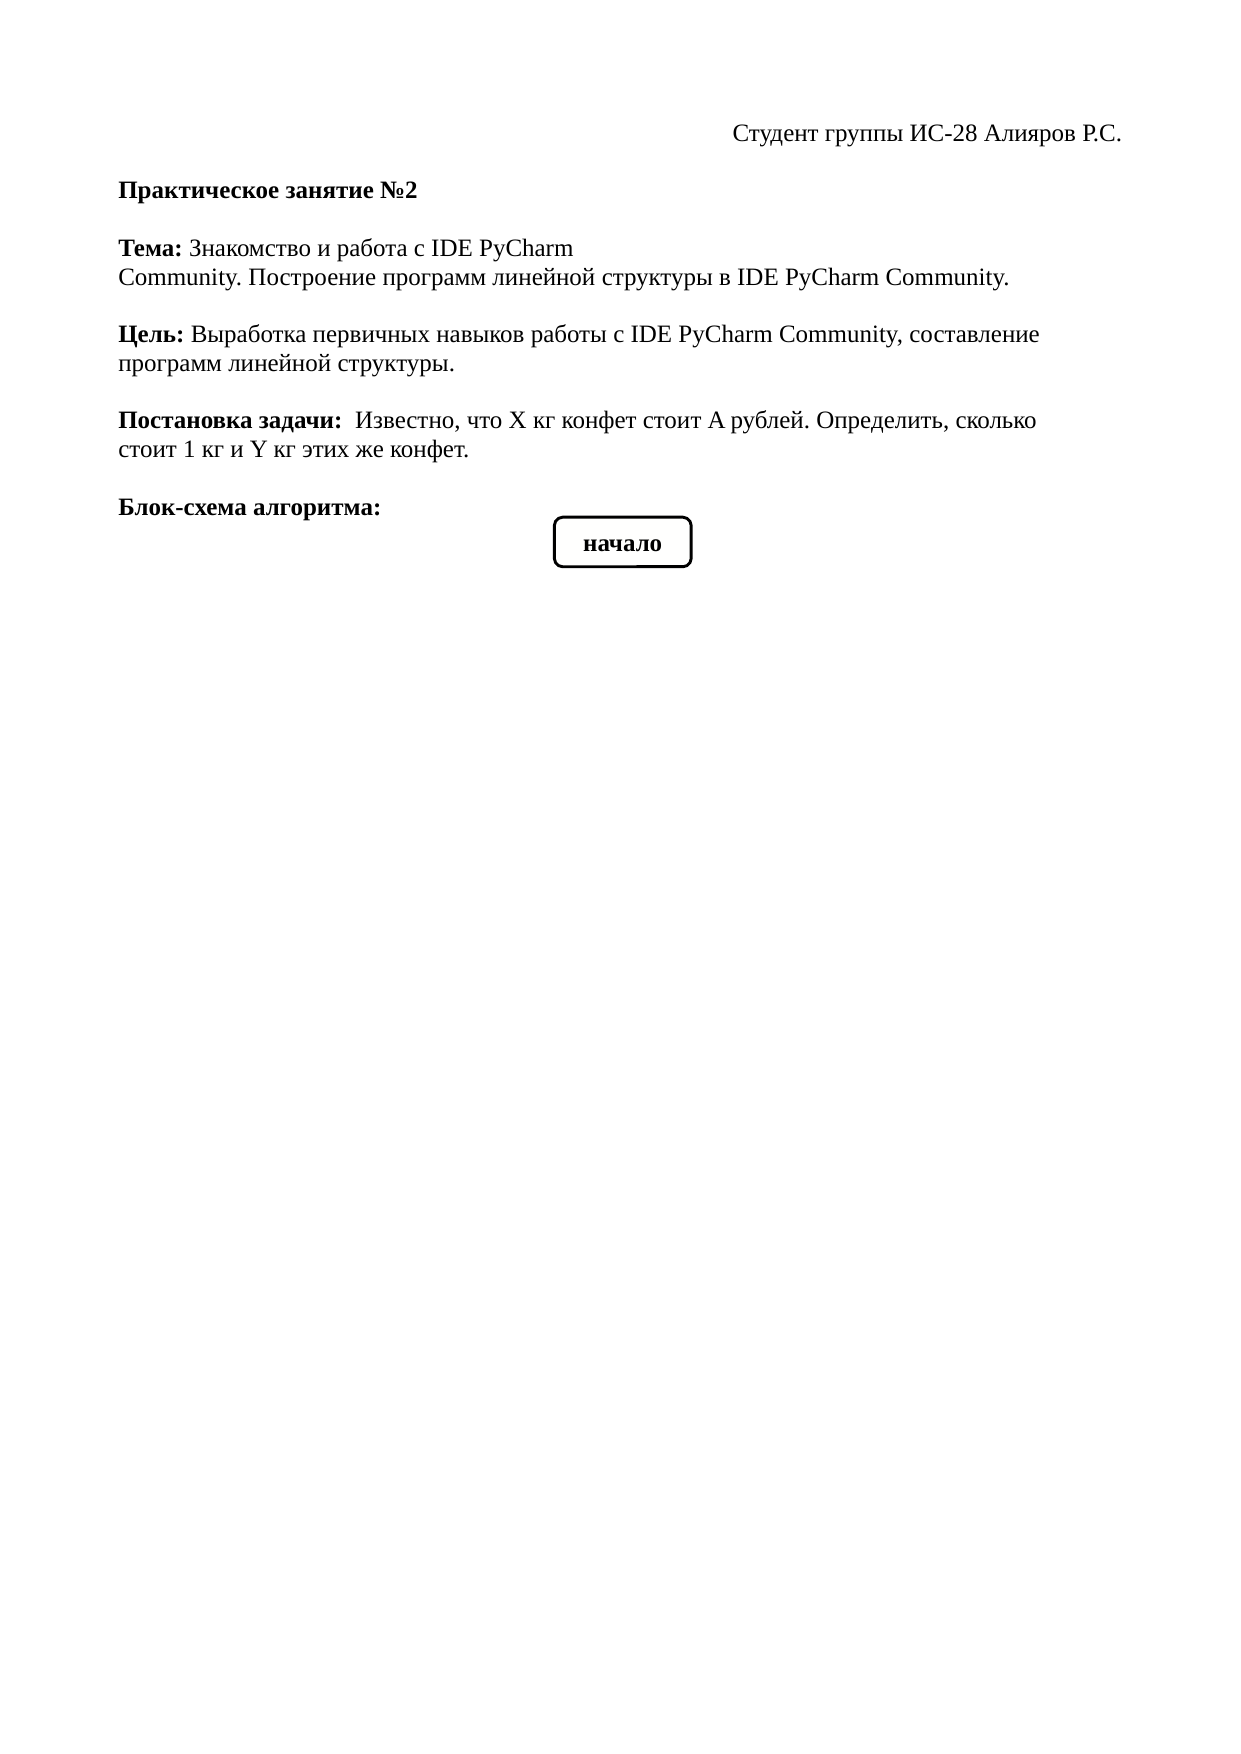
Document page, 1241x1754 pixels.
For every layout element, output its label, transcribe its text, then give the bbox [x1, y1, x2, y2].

text Community. Построение программ линейной структуры в IDE PyCharm Community. [118, 262, 1122, 291]
text Практическое занятие №2 [118, 176, 1122, 204]
text стоит 1 кг и Y кг этих же конфет. [118, 434, 1122, 463]
text Цель: Выработка первичных навыков работы с IDE PyCharm Community, составление [118, 319, 1122, 348]
text Блок-схема алгоритма: [118, 492, 1122, 521]
text Тема: Знакомство и работа с IDE PyCharm [118, 233, 1122, 262]
text Постановка задачи: Известно, что X кг конфет стоит A рублей. Определить, сколько [118, 406, 1122, 434]
text программ линейной структуры. [118, 348, 1122, 377]
text Студент группы ИС-28 Алияров Р.С. [118, 118, 1122, 147]
